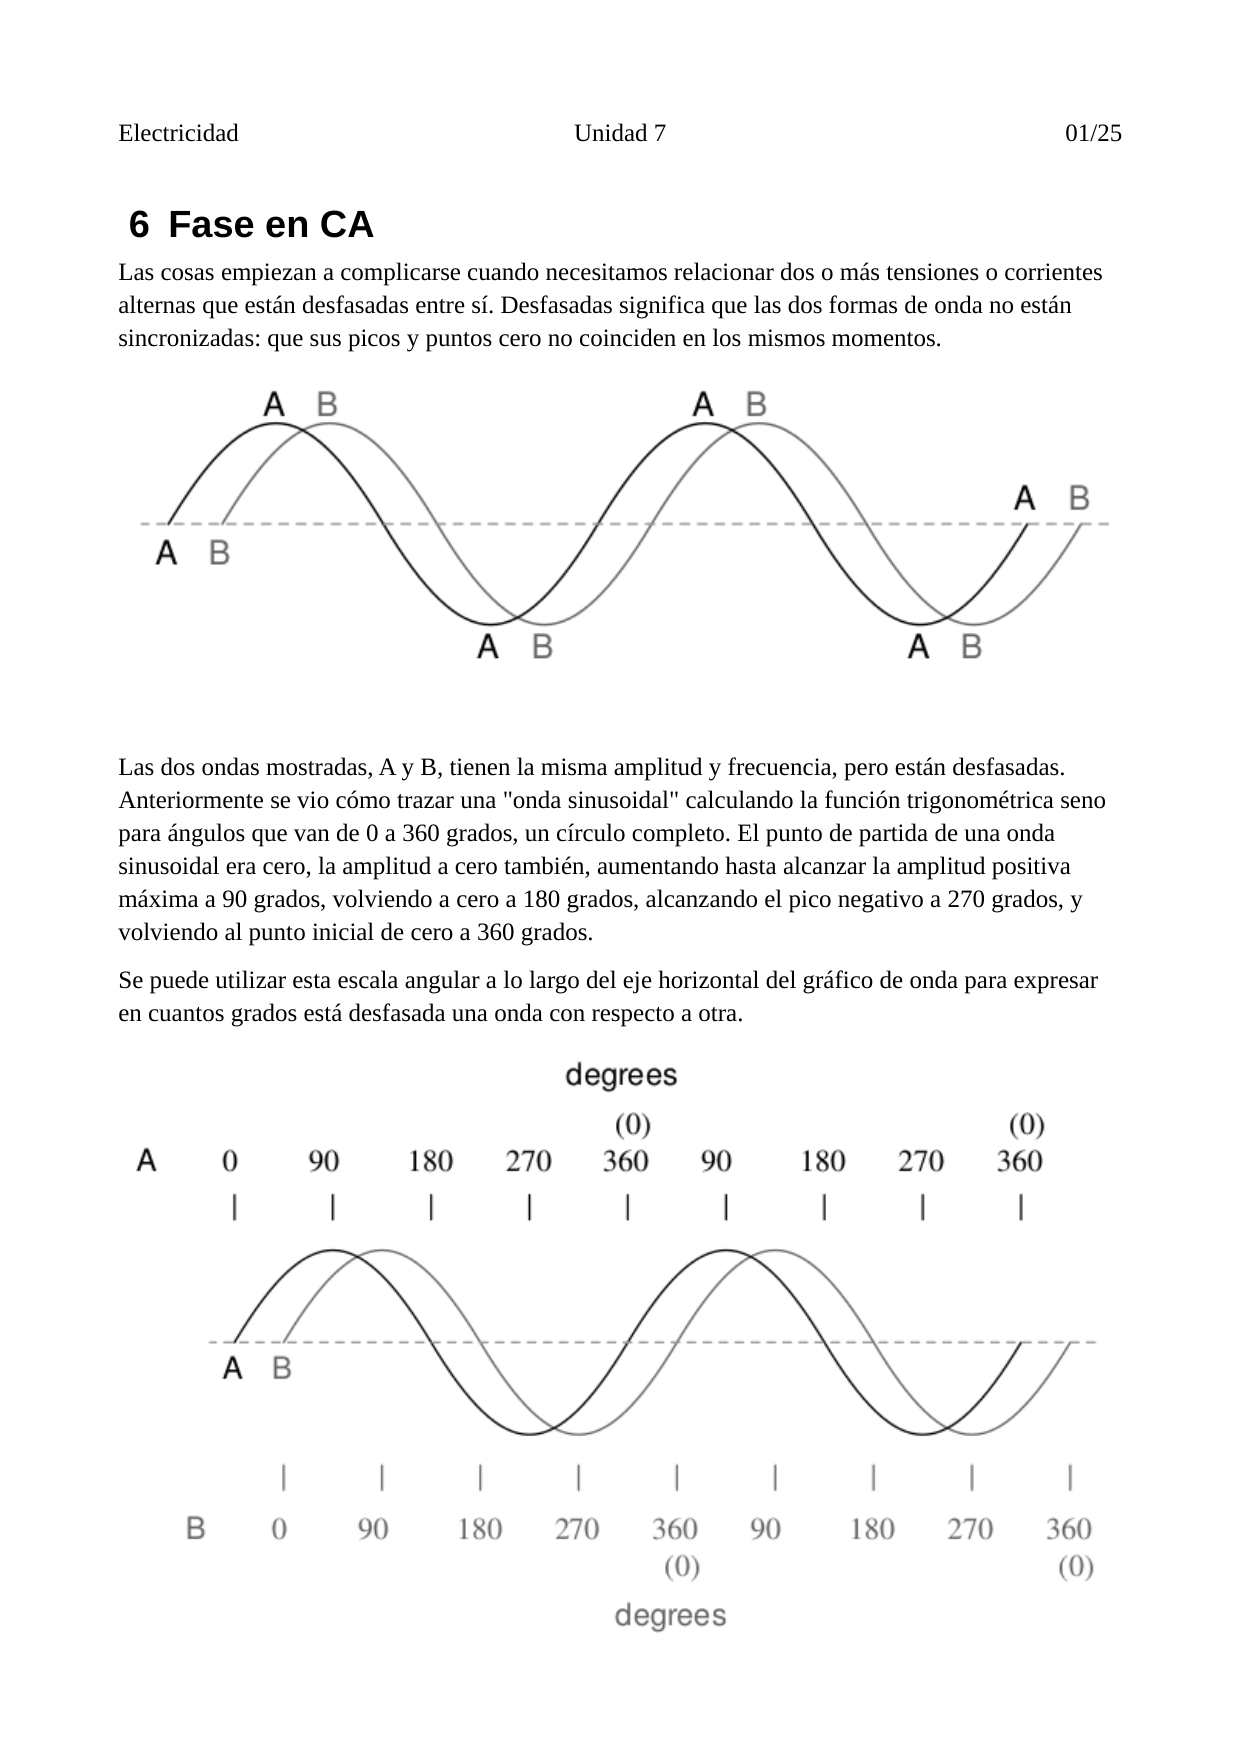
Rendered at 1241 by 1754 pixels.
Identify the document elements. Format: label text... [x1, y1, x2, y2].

picture [118, 371, 1123, 671]
picture [118, 1045, 1123, 1647]
text Se puede utilizar esta escala angular a lo largo del eje horizontal del gráfico de onda para expresar en cuantos grados está desfasada una onda con respecto a otra. [118, 965, 1122, 1026]
subtitle Fase en CA [118, 201, 1122, 245]
text Las cosas empiezan a complicarse cuando necesitamos relacionar dos o más tensiones o corrientes alternas que están desfasadas entre sí. Desfasadas significa que las dos formas de onda no están sincronizadas: que sus picos y puntos cero no coinciden en los mismos momentos. [118, 257, 1122, 352]
text Las dos ondas mostradas, A y B, tienen la misma amplitud y frecuencia, pero están desfasadas. Anteriormente se vio cómo trazar una "onda sinusoidal" calculando la función trigonométrica seno para ángulos que van de 0 a 360 grados, un círculo completo. El punto de partida de una onda sinusoidal era cero, la amplitud a cero también, aumentando hasta alcanzar la amplitud positiva máxima a 90 grados, volviendo a cero a 180 grados, alcanzando el pico negativo a 270 grados, y volviendo al punto inicial de cero a 360 grados. [118, 752, 1122, 946]
